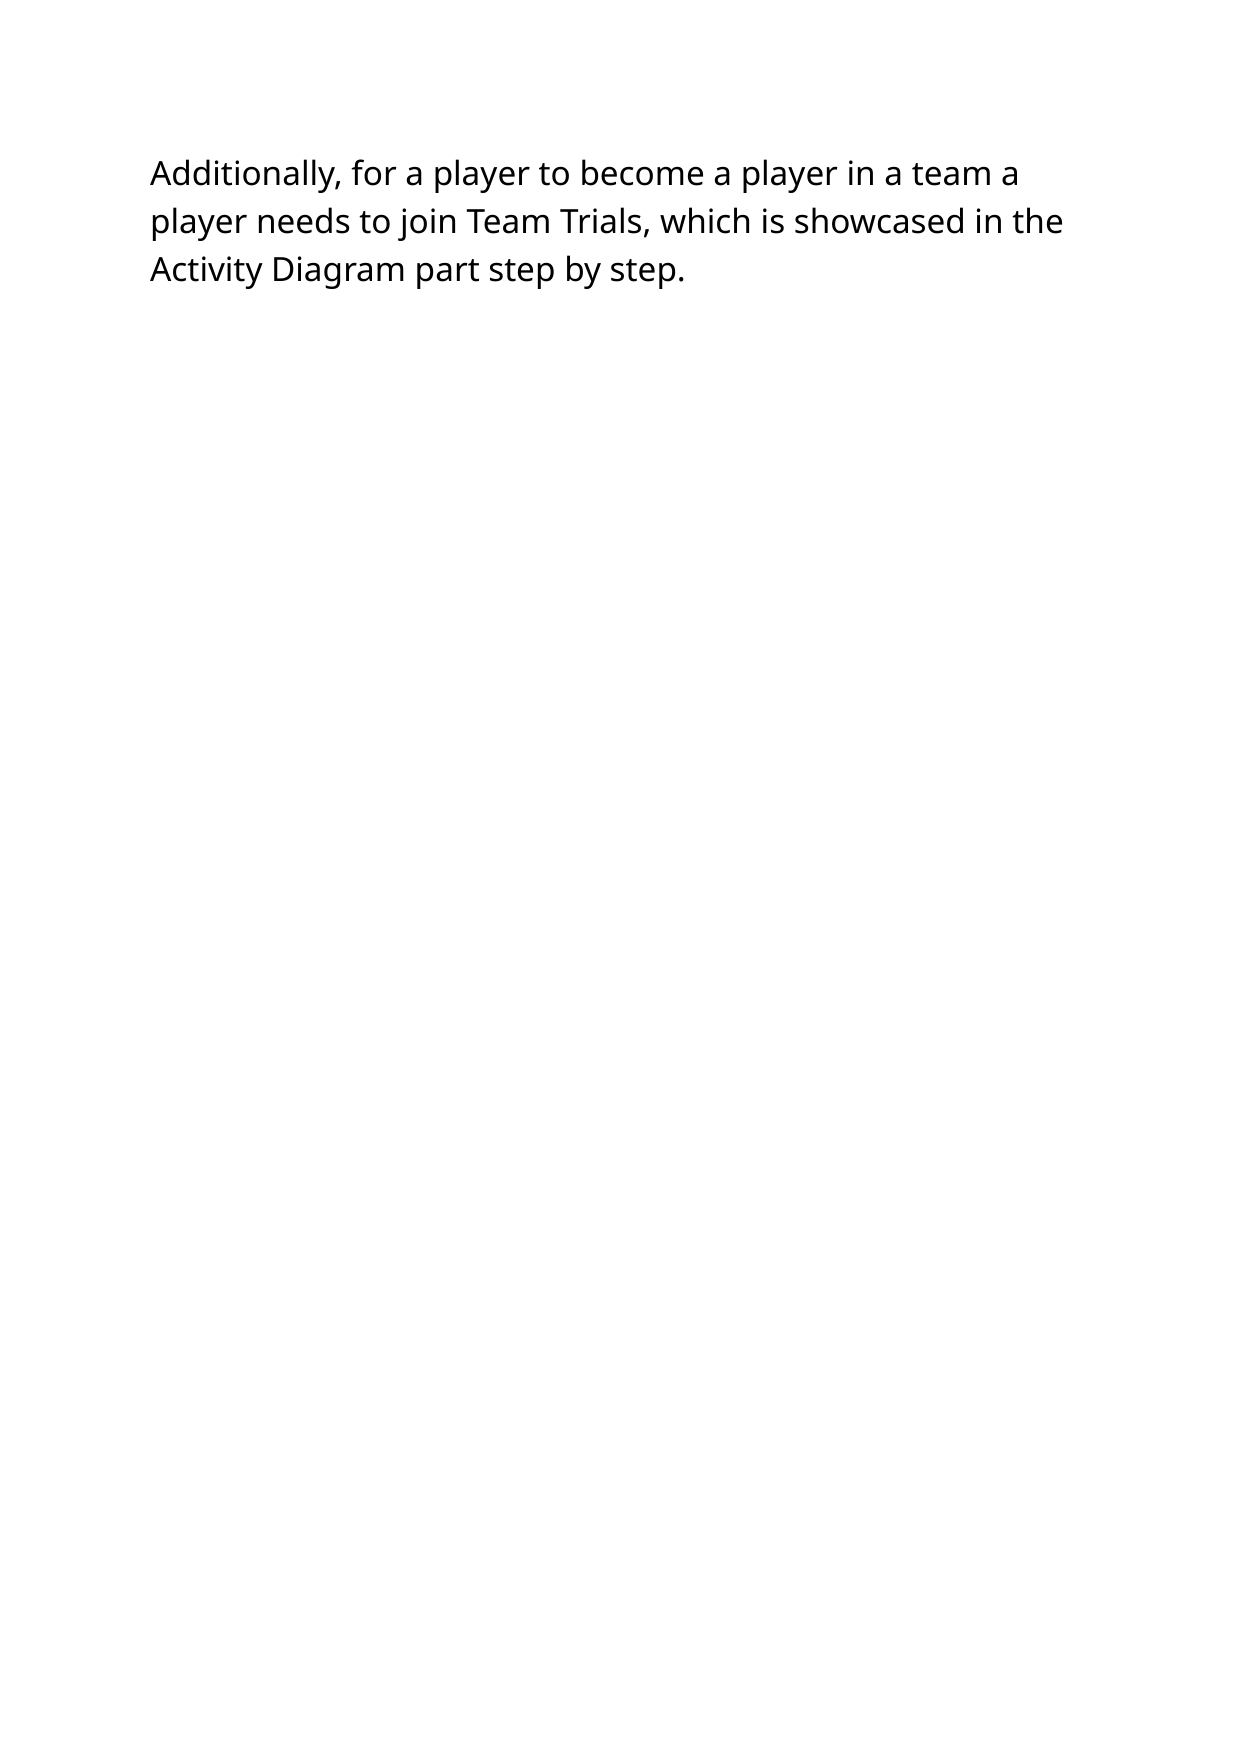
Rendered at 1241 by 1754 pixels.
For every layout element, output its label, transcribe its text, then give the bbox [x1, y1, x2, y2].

text Additionally, for a player to become a player in a team a player needs to join Team Trials, which is showcased in the Activity Diagram part step by step. [150, 150, 1090, 292]
